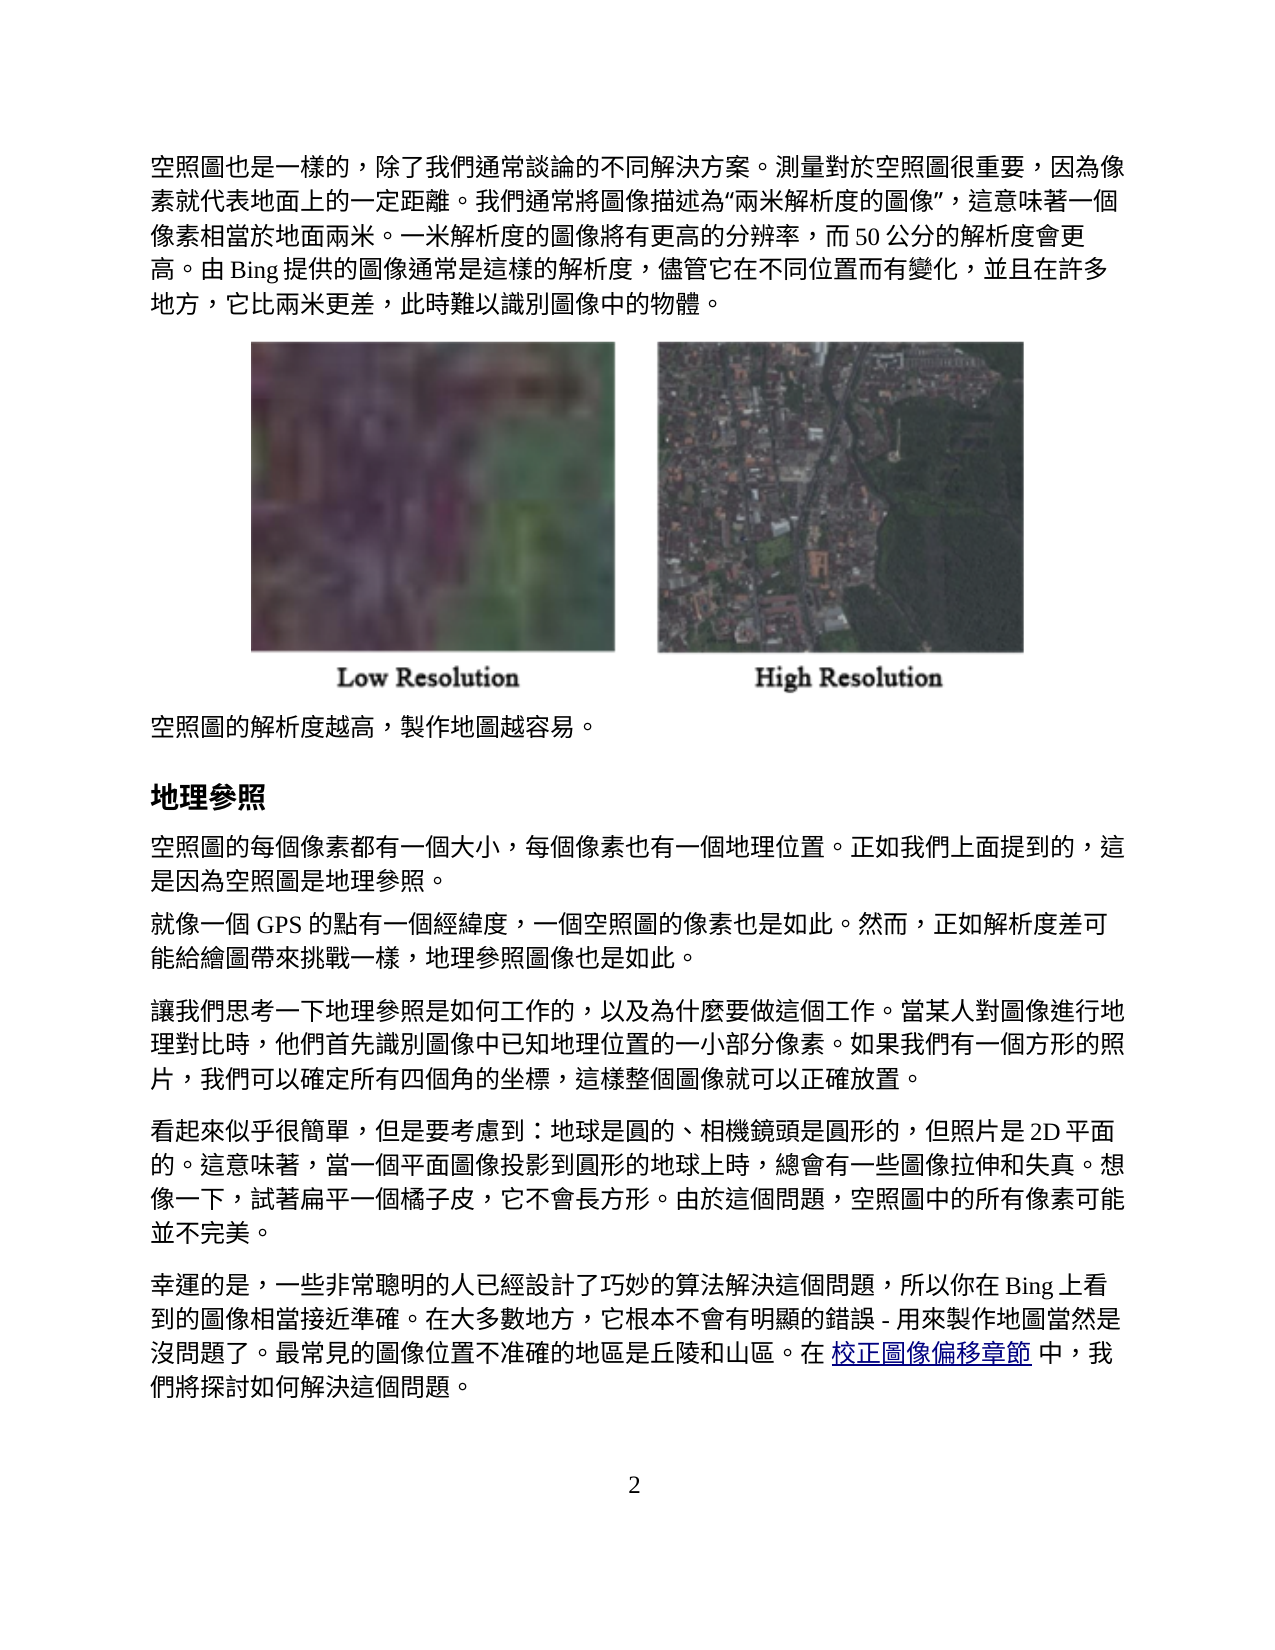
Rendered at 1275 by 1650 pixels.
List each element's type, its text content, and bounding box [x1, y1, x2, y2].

text 讓我們思考一下地理參照是如何工作的，以及為什麼要做這個工作。當某人對圖像進行地理對比時，他們首先識別圖像中已知地理位置的一小部分像素。如果我們有一個方形的照片，我們可以確定所有四個角的坐標，這樣整個圖像就可以正確放置。 [150, 993, 1125, 1095]
text 空照圖也是一樣的，除了我們通常談論的不同解決方案。測量對於空照圖很重要，因為像素就代表地面上的一定距離。我們通常將圖像描述為“兩米解析度的圖像”，這意味著一個像素相當於地面兩米。一米解析度的圖像將有更高的分辨率，而50公分的解析度會更高。由Bing提供的圖像通常是這樣的解析度，儘管它在不同位置而有變化，並且在許多地方，它比兩米更差，此時難以識別圖像中的物體。 [150, 150, 1125, 320]
text 就像一個 GPS 的點有一個經緯度，一個空照圖的像素也是如此。然而，正如解析度差可能給繪圖帶來挑戰一樣，地理參照圖像也是如此。 [150, 907, 1125, 975]
text 空照圖的解析度越高，製作地圖越容易。 [150, 710, 1125, 744]
text 空照圖的每個像素都有一個大小，每個像素也有一個地理位置。正如我們上面提到的，這是因為空照圖是地理參照。 [150, 830, 1125, 898]
picture [251, 329, 1024, 701]
text 幸運的是，一些非常聰明的人已經設計了巧妙的算法解決這個問題，所以你在Bing上看到的圖像相當接近準確。在大多數地方，它根本不會有明顯的錯誤 - 用來製作地圖當然是沒問題了。最常見的圖像位置不准確的地區是丘陵和山區。在 校正圖像偏移章節 中，我們將探討如何解決這個問題。 [150, 1267, 1125, 1404]
text 看起來似乎很簡單，但是要考慮到：地球是圓的、相機鏡頭是圓形的，但照片是2D平面的。這意味著，當一個平面圖像投影到圓形的地球上時，總會有一些圖像拉伸和失真。想像一下，試著扁平一個橘子皮，它不會長方形。由於這個問題，空照圖中的所有像素可能並不完美。 [150, 1113, 1125, 1249]
subtitle 地理參照 [150, 778, 1125, 817]
